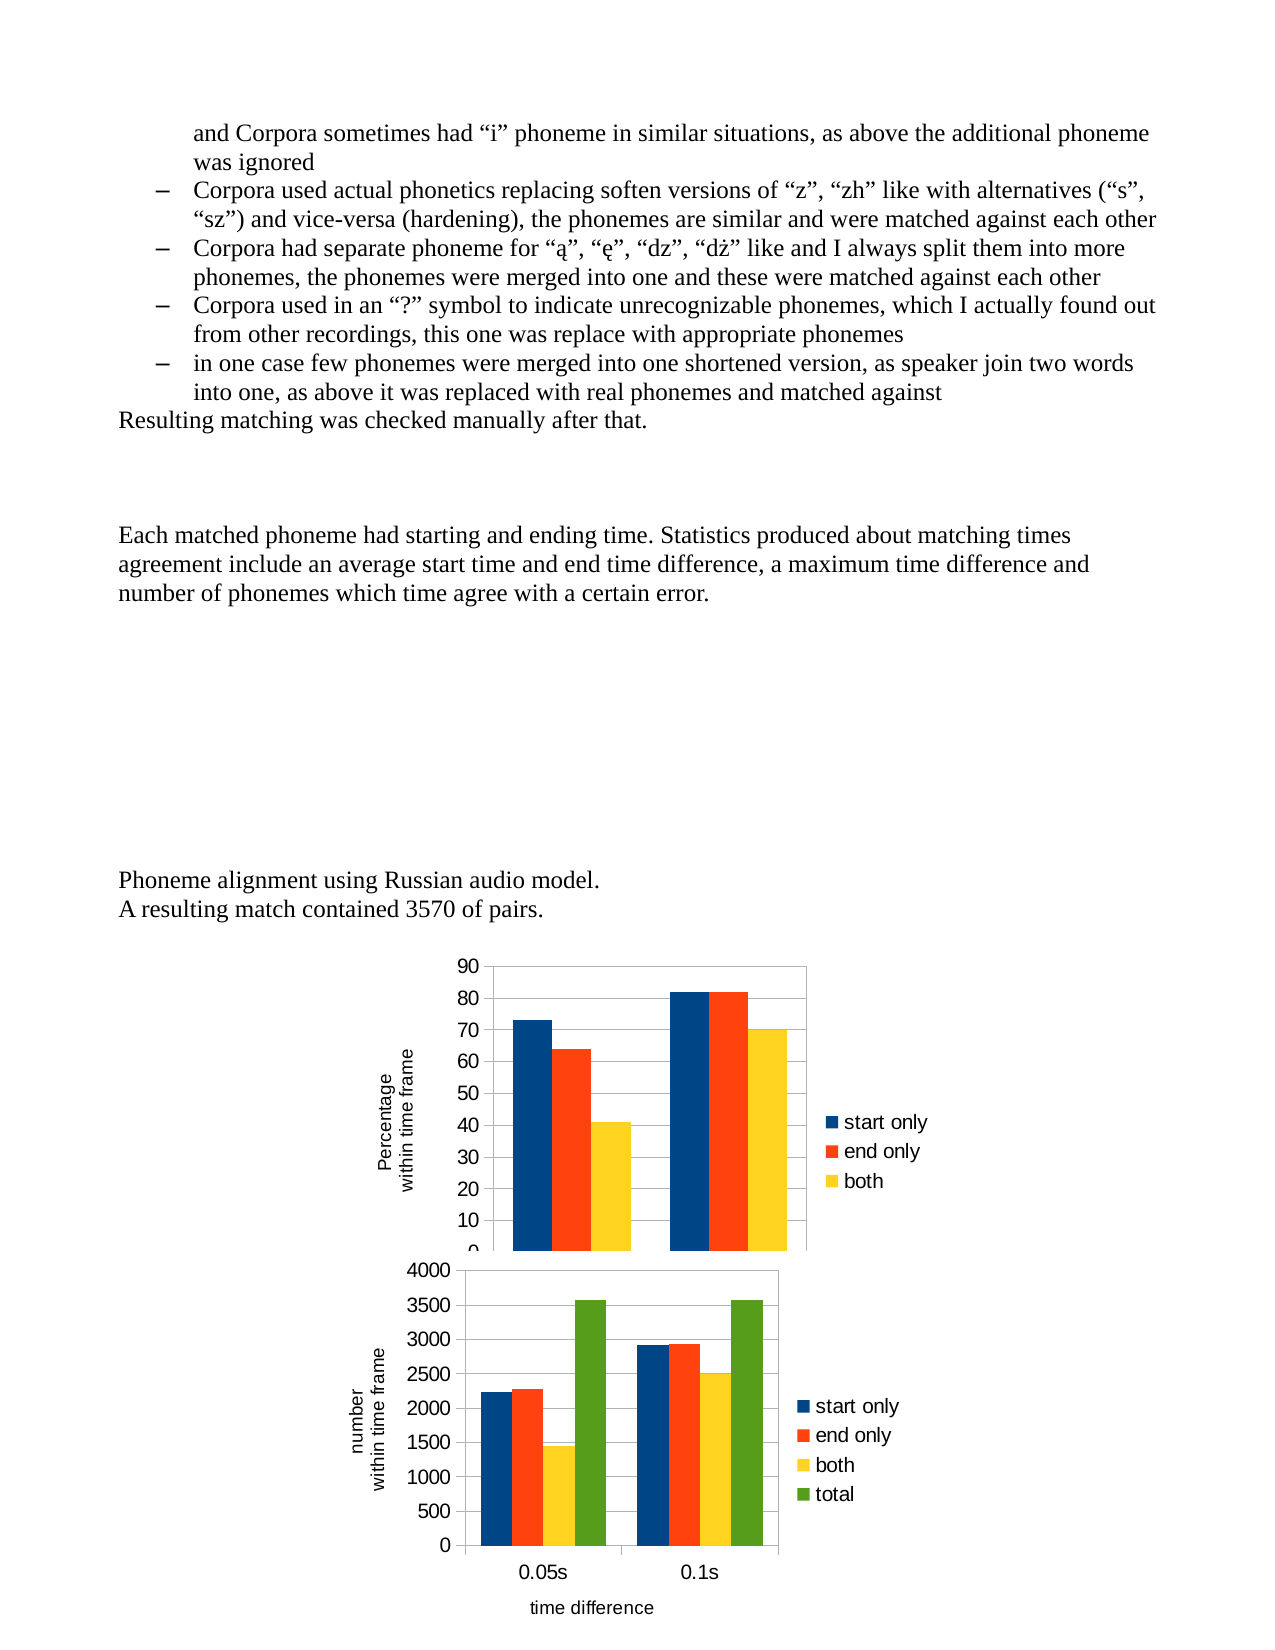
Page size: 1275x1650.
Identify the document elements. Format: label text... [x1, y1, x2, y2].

list in one case few phonemes were merged into one shortened version, as speaker join two words into one, as above it was replaced with real phonemes and matched against [156, 348, 1157, 406]
list and Corpora sometimes had “i” phoneme in similar situations, as above the additional phoneme was ignored [156, 118, 1157, 176]
text Phoneme alignment using Russian audio model. [118, 866, 1157, 894]
list Corpora used in an “?” symbol to indicate unrecognizable phonemes, which I actually found out from other recordings, this one was replace with appropriate phonemes [156, 291, 1157, 348]
list Corpora had separate phoneme for “ą”, “ę”, “dz”, “dż” like and I always split them into more phonemes, the phonemes were merged into one and these were matched against each other [156, 233, 1157, 291]
list Corpora used actual phonetics replacing soften versions of “z”, “zh” like with alternatives (“s”, “sz”) and vice-versa (hardening), the phonemes are similar and were matched against each other [156, 176, 1157, 233]
text Each matched phoneme had starting and ending time. Statistics produced about matching times agreement include an average start time and end time difference, a maximum time difference and number of phonemes which time agree with a certain error. [118, 521, 1157, 607]
text Resulting matching was checked manually after that. [118, 406, 1157, 434]
text A resulting match contained 3570 of pairs. [118, 894, 1157, 923]
